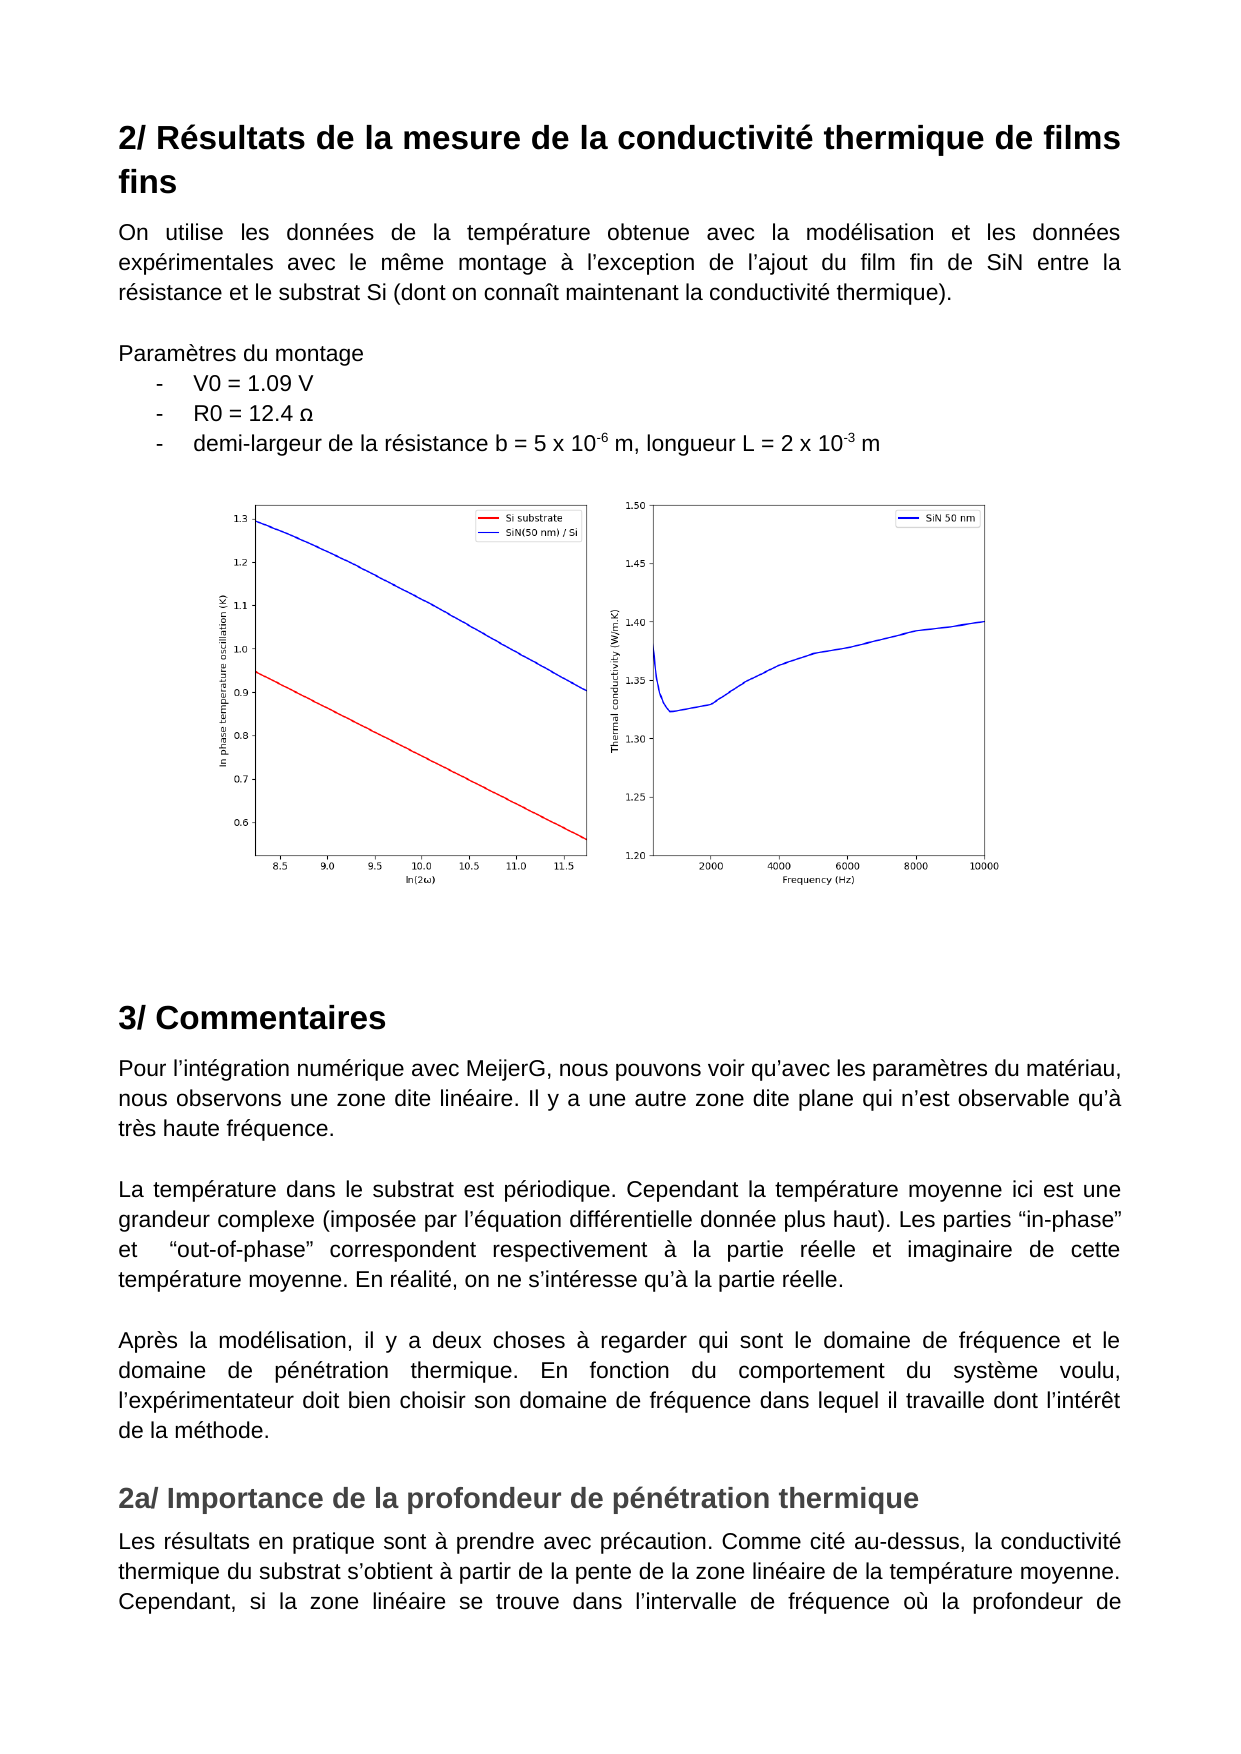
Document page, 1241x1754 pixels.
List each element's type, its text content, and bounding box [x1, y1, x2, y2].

list demi-largeur de la résistance b = 5 x 10-6 m, longueur L = 2 x 10-3 m [156, 430, 1122, 457]
text Pour l’intégration numérique avec MeijerG, nous pouvons voir qu’avec les paramètres du matériau, nous observons une zone dite linéaire. Il y a une autre zone dite plane qui n’est observable qu’à très haute fréquence. [118, 1055, 1122, 1142]
subtitle 2a/ Importance de la profondeur de pénétration thermique [118, 1481, 1122, 1514]
text On utilise les données de la température obtenue avec la modélisation et les données expérimentales avec le même montage à l’exception de l’ajout du film fin de SiN entre la résistance et le substrat Si (dont on connaît maintenant la conductivité thermique). [118, 219, 1122, 306]
text Paramètres du montage [118, 340, 1122, 366]
list V0 = 1.09 V [156, 370, 1122, 396]
subtitle 2/ Résultats de la mesure de la conductivité thermique de films fins [118, 118, 1122, 201]
text La température dans le substrat est périodique. Cependant la température moyenne ici est une grandeur complexe (imposée par l’équation différentielle donnée plus haut). Les parties “in-phase” et “out-of-phase” correspondent respectivement à la partie réelle et imaginaire de cette température moyenne. En réalité, on ne s’intéresse qu’à la partie réelle. [118, 1176, 1122, 1293]
list R0 = 12.4 ꭥ [156, 400, 1122, 427]
text Après la modélisation, il y a deux choses à regarder qui sont le domaine de fréquence et le domaine de pénétration thermique. En fonction du comportement du système voulu, l’expérimentateur doit bien choisir son domaine de fréquence dans lequel il travaille dont l’intérêt de la méthode. [118, 1327, 1122, 1444]
picture [137, 450, 1078, 905]
subtitle 3/ Commentaires [118, 998, 1122, 1037]
text Les résultats en pratique sont à prendre avec précaution. Comme cité au-dessus, la conductivité thermique du substrat s’obtient à partir de la pente de la zone linéaire de la température moyenne. Cependant, si la zone linéaire se trouve dans l’intervalle de fréquence où la profondeur de [118, 1528, 1122, 1614]
